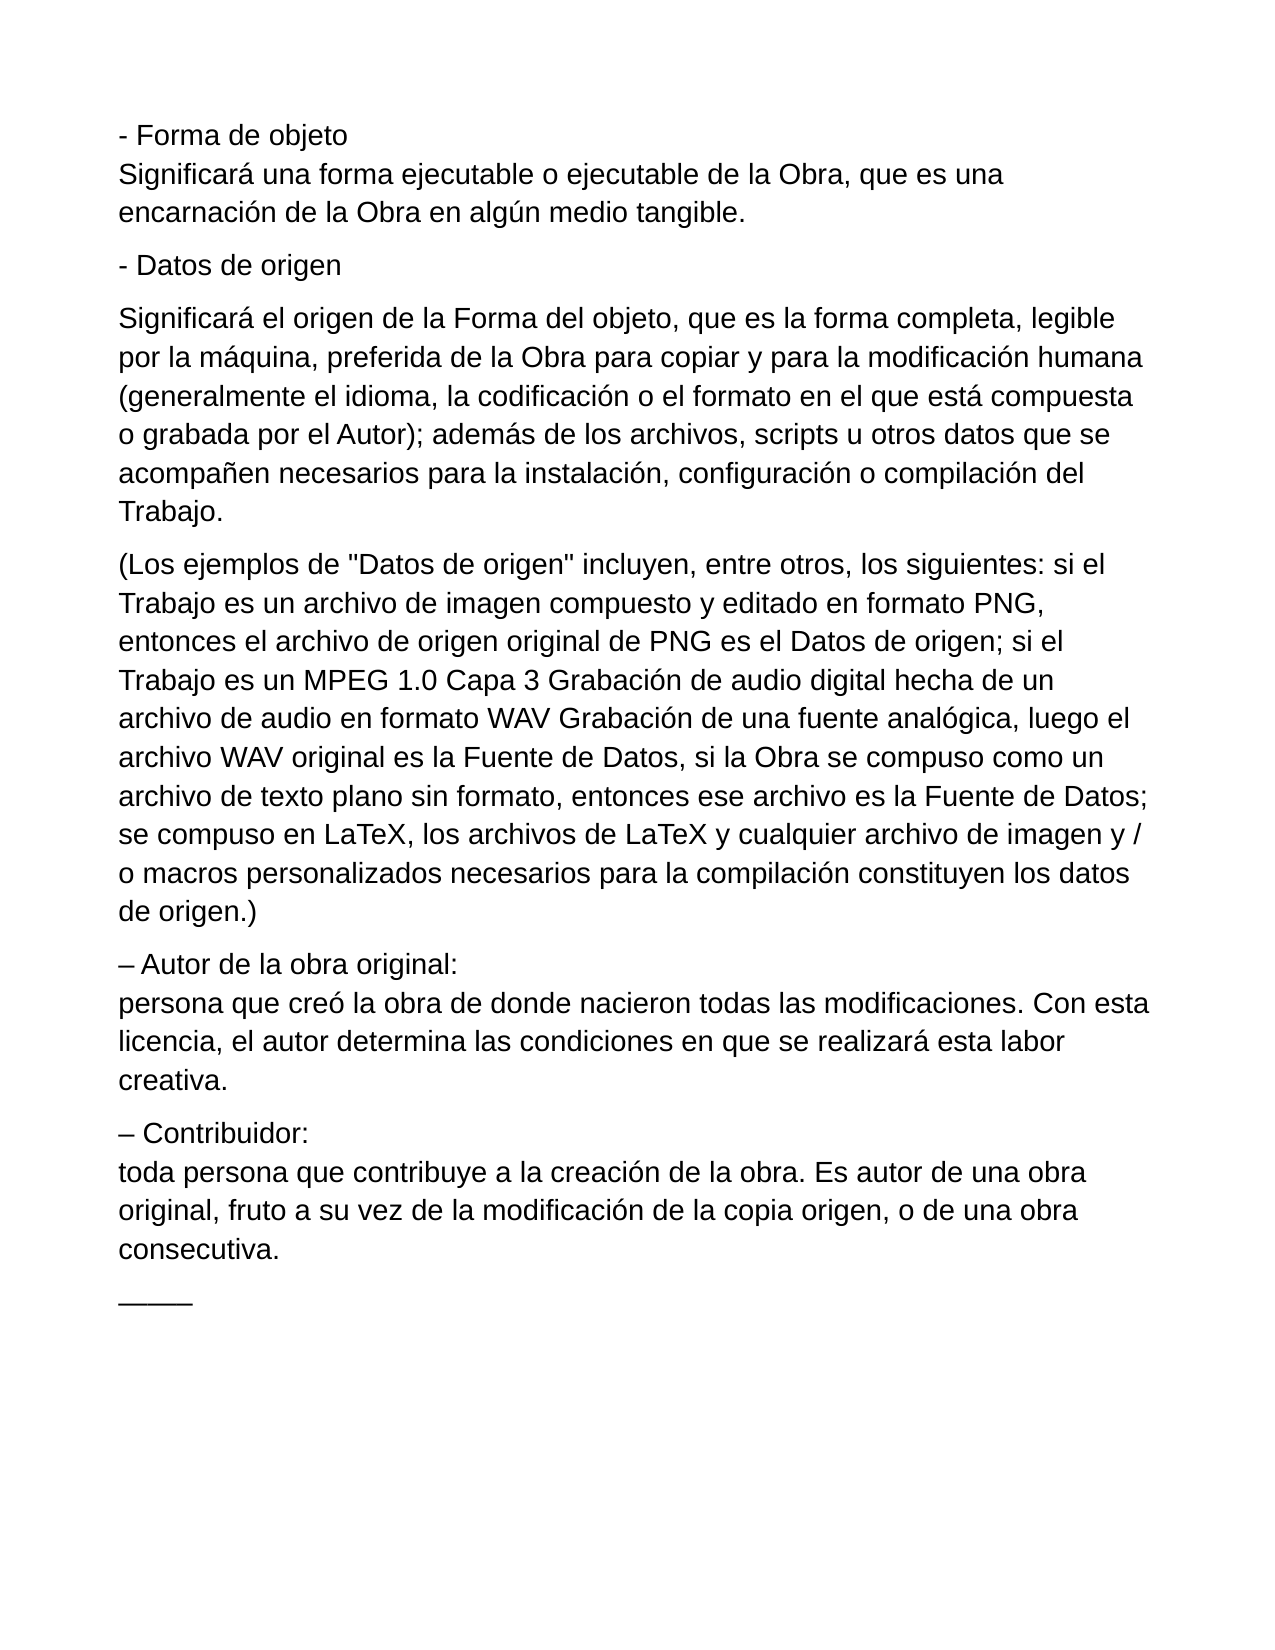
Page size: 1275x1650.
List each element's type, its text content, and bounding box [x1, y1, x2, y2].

text – Contribuidor: toda persona que contribuye a la creación de la obra. Es autor de una obra original, fruto a su vez de la modificación de la copia origen, o de una obra consecutiva. [118, 1116, 1157, 1265]
text Significará el origen de la Forma del objeto, que es la forma completa, legible por la máquina, preferida de la Obra para copiar y para la modificación humana (generalmente el idioma, la codificación o el formato en el que está compuesta o grabada por el Autor); además de los archivos, scripts u otros datos que se acompañen necesarios para la instalación, configuración o compilación del Trabajo. [118, 301, 1157, 528]
text (Los ejemplos de "Datos de origen" incluyen, entre otros, los siguientes: si el Trabajo es un archivo de imagen compuesto y editado en formato PNG, entonces el archivo de origen original de PNG es el Datos de origen; si el Trabajo es un MPEG 1.0 Capa 3 Grabación de audio digital hecha de un archivo de audio en formato WAV Grabación de una fuente analógica, luego el archivo WAV original es la Fuente de Datos, si la Obra se compuso como un archivo de texto plano sin formato, entonces ese archivo es la Fuente de Datos; se compuso en LaTeX, los archivos de LaTeX y cualquier archivo de imagen y / o macros personalizados necesarios para la compilación constituyen los datos de origen.) [118, 547, 1157, 928]
text ——– [118, 1285, 1157, 1318]
text – Autor de la obra original: persona que creó la obra de donde nacieron todas las modificaciones. Con esta licencia, el autor determina las condiciones en que se realizará esta labor creativa. [118, 947, 1157, 1096]
text - Datos de origen [118, 248, 1157, 282]
text - Forma de objeto Significará una forma ejecutable o ejecutable de la Obra, que es una encarnación de la Obra en algún medio tangible. [118, 118, 1157, 229]
